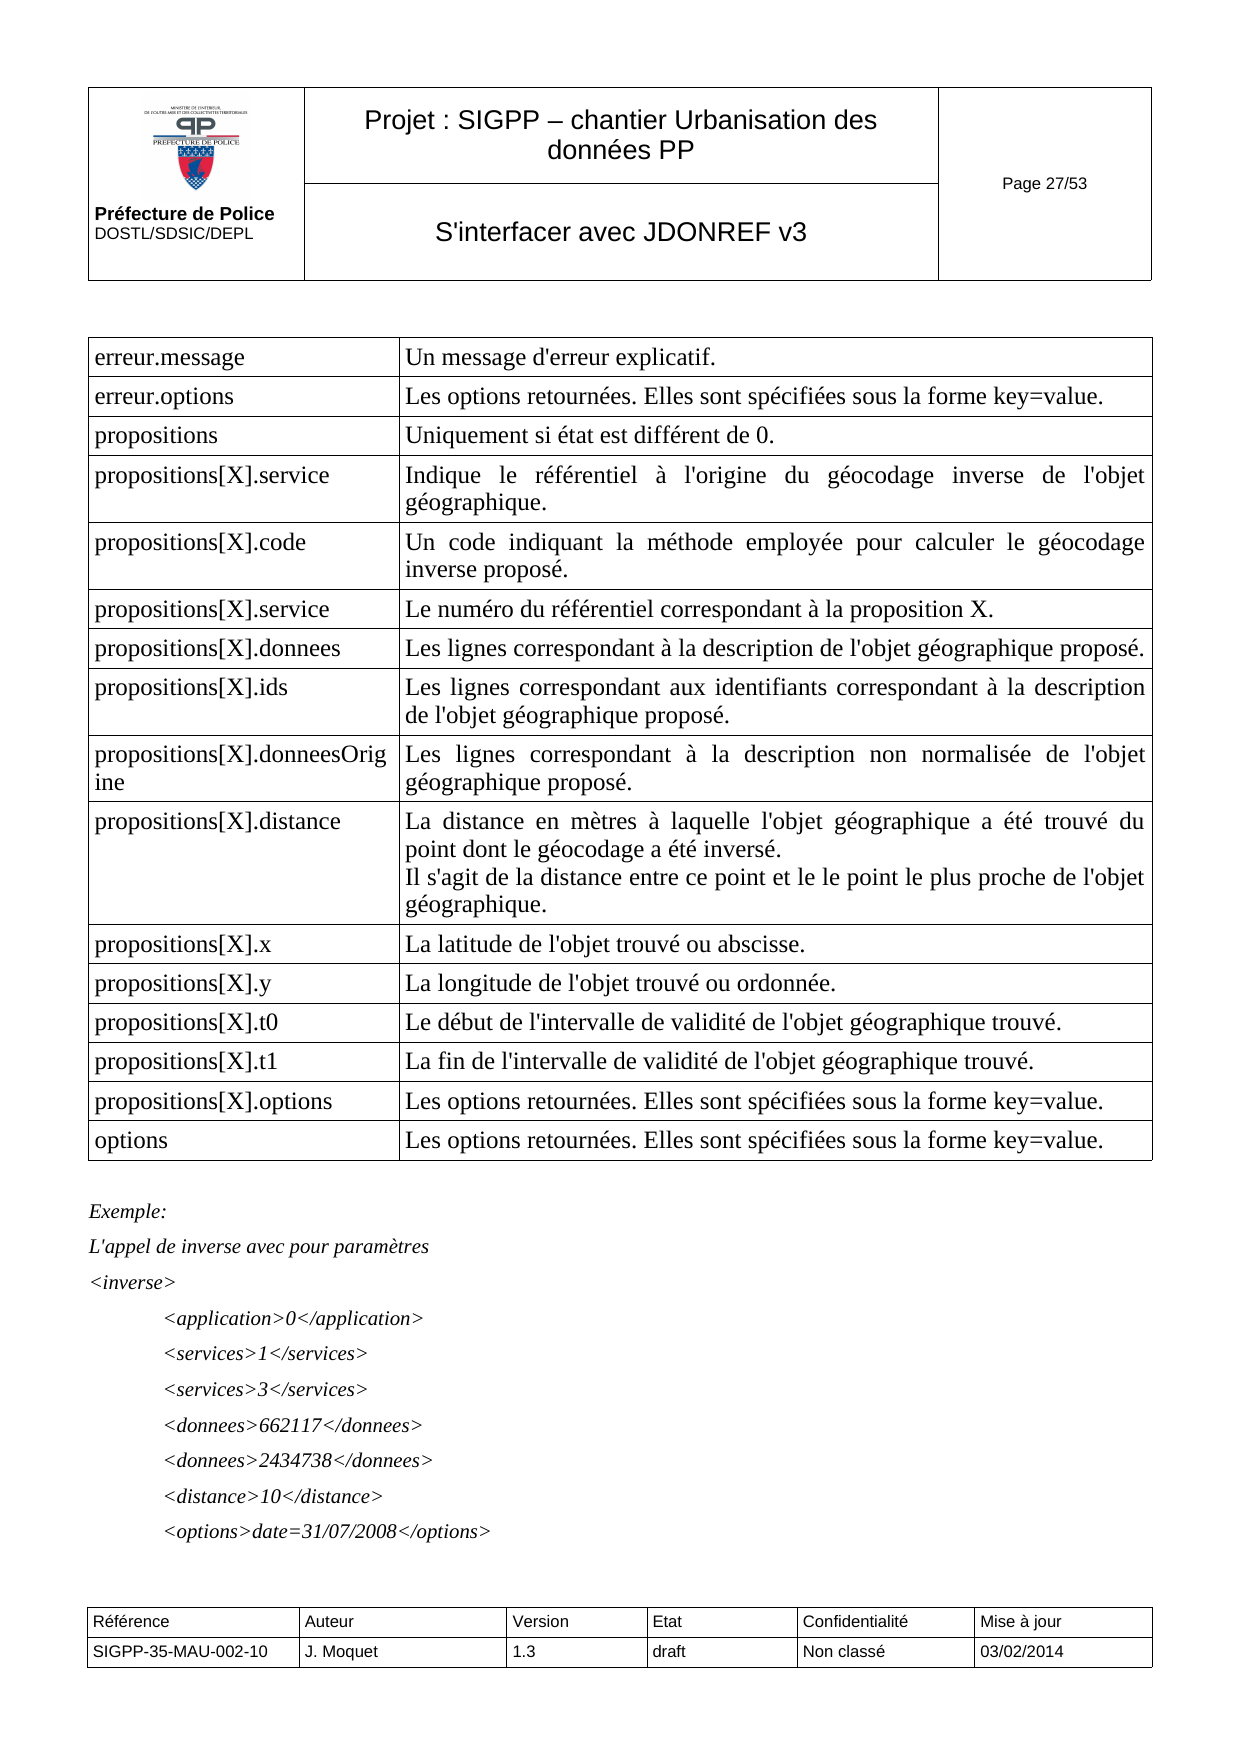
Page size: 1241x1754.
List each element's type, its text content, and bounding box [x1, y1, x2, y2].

table_cell propositions[X].donneesOrigine [89, 736, 399, 801]
table_cell propositions[X].x [89, 925, 399, 963]
table_cell Les lignes correspondant à la description non normalisée de l'objet géographique proposé. [400, 736, 1152, 801]
picture [141, 92, 252, 203]
text <donnees>2434738</donnees> [88, 1449, 1152, 1472]
table_cell propositions[X].service [89, 590, 399, 628]
table_cell propositions[X].y [89, 964, 399, 1002]
text Exemple: [88, 1200, 1152, 1223]
text <inverse> [88, 1271, 1152, 1294]
table_cell Le numéro du référentiel correspondant à la proposition X. [400, 590, 1152, 628]
table_cell Un code indiquant la méthode employée pour calculer le géocodage inverse proposé. [400, 523, 1152, 589]
table_cell options [89, 1121, 399, 1159]
table_cell propositions[X].t0 [89, 1004, 399, 1042]
table_cell Le début de l'intervalle de validité de l'objet géographique trouvé. [400, 1004, 1152, 1042]
table_cell Les options retournées. Elles sont spécifiées sous la forme key=value. [400, 1121, 1152, 1159]
text <services>1</services> [88, 1342, 1152, 1365]
table_cell propositions[X].donnees [89, 629, 399, 667]
table_cell erreur.options [89, 377, 399, 416]
table_cell Les options retournées. Elles sont spécifiées sous la forme key=value. [400, 377, 1152, 416]
table_cell La fin de l'intervalle de validité de l'objet géographique trouvé. [400, 1043, 1152, 1081]
table_cell propositions[X].t1 [89, 1043, 399, 1081]
table_cell La distance en mètres à laquelle l'objet géographique a été trouvé du point dont le géocodage a été inversé. Il s'agit de la distance entre ce point et le le point le plus proche de l'objet géographique. [400, 802, 1152, 924]
table_cell La latitude de l'objet trouvé ou abscisse. [400, 925, 1152, 963]
table_cell Les lignes correspondant à la description de l'objet géographique proposé. [400, 629, 1152, 667]
table_cell propositions[X].ids [89, 669, 399, 734]
table_cell Les options retournées. Elles sont spécifiées sous la forme key=value. [400, 1082, 1152, 1120]
text L'appel de inverse avec pour paramètres [88, 1235, 1152, 1258]
table_cell Uniquement si état est différent de 0. [400, 417, 1152, 455]
table_cell Indique le référentiel à l'origine du géocodage inverse de l'objet géographique. [400, 456, 1152, 522]
table_cell erreur.message [89, 338, 399, 376]
text <distance>10</distance> [88, 1485, 1152, 1508]
text <services>3</services> [88, 1378, 1152, 1401]
text <donnees>662117</donnees> [88, 1413, 1152, 1437]
table_cell Un message d'erreur explicatif. [400, 338, 1152, 376]
table_cell propositions[X].service [89, 456, 399, 522]
table_cell Les lignes correspondant aux identifiants correspondant à la description de l'objet géographique proposé. [400, 669, 1152, 734]
table_cell propositions [89, 417, 399, 455]
table_cell propositions[X].code [89, 523, 399, 589]
table_cell propositions[X].options [89, 1082, 399, 1120]
table_cell propositions[X].distance [89, 802, 399, 924]
text <application>0</application> [88, 1307, 1152, 1330]
table_cell La longitude de l'objet trouvé ou ordonnée. [400, 964, 1152, 1002]
text <options>date=31/07/2008</options> [88, 1520, 1152, 1543]
